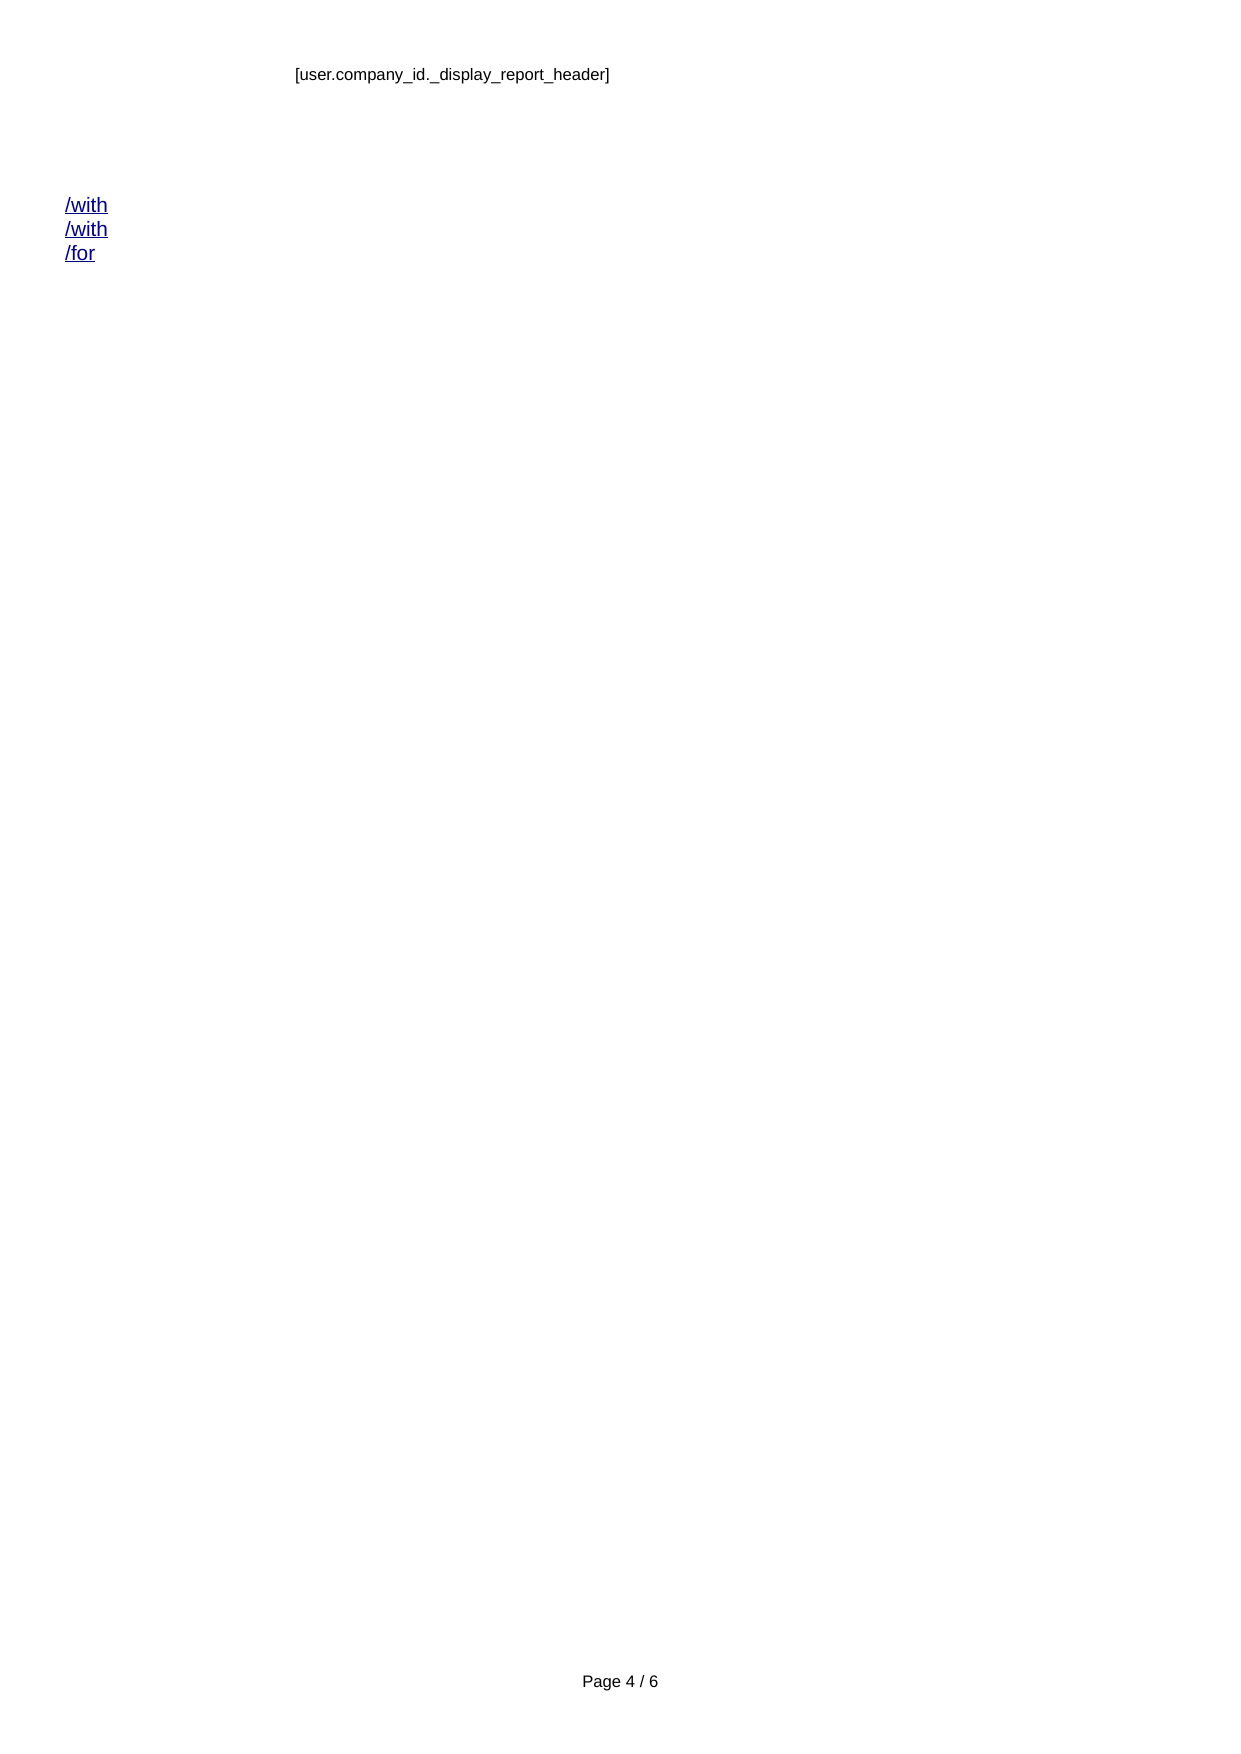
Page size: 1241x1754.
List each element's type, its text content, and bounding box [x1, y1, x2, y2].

text /with [65, 216, 1175, 240]
text /with [65, 192, 1175, 216]
text /for [65, 240, 1175, 264]
